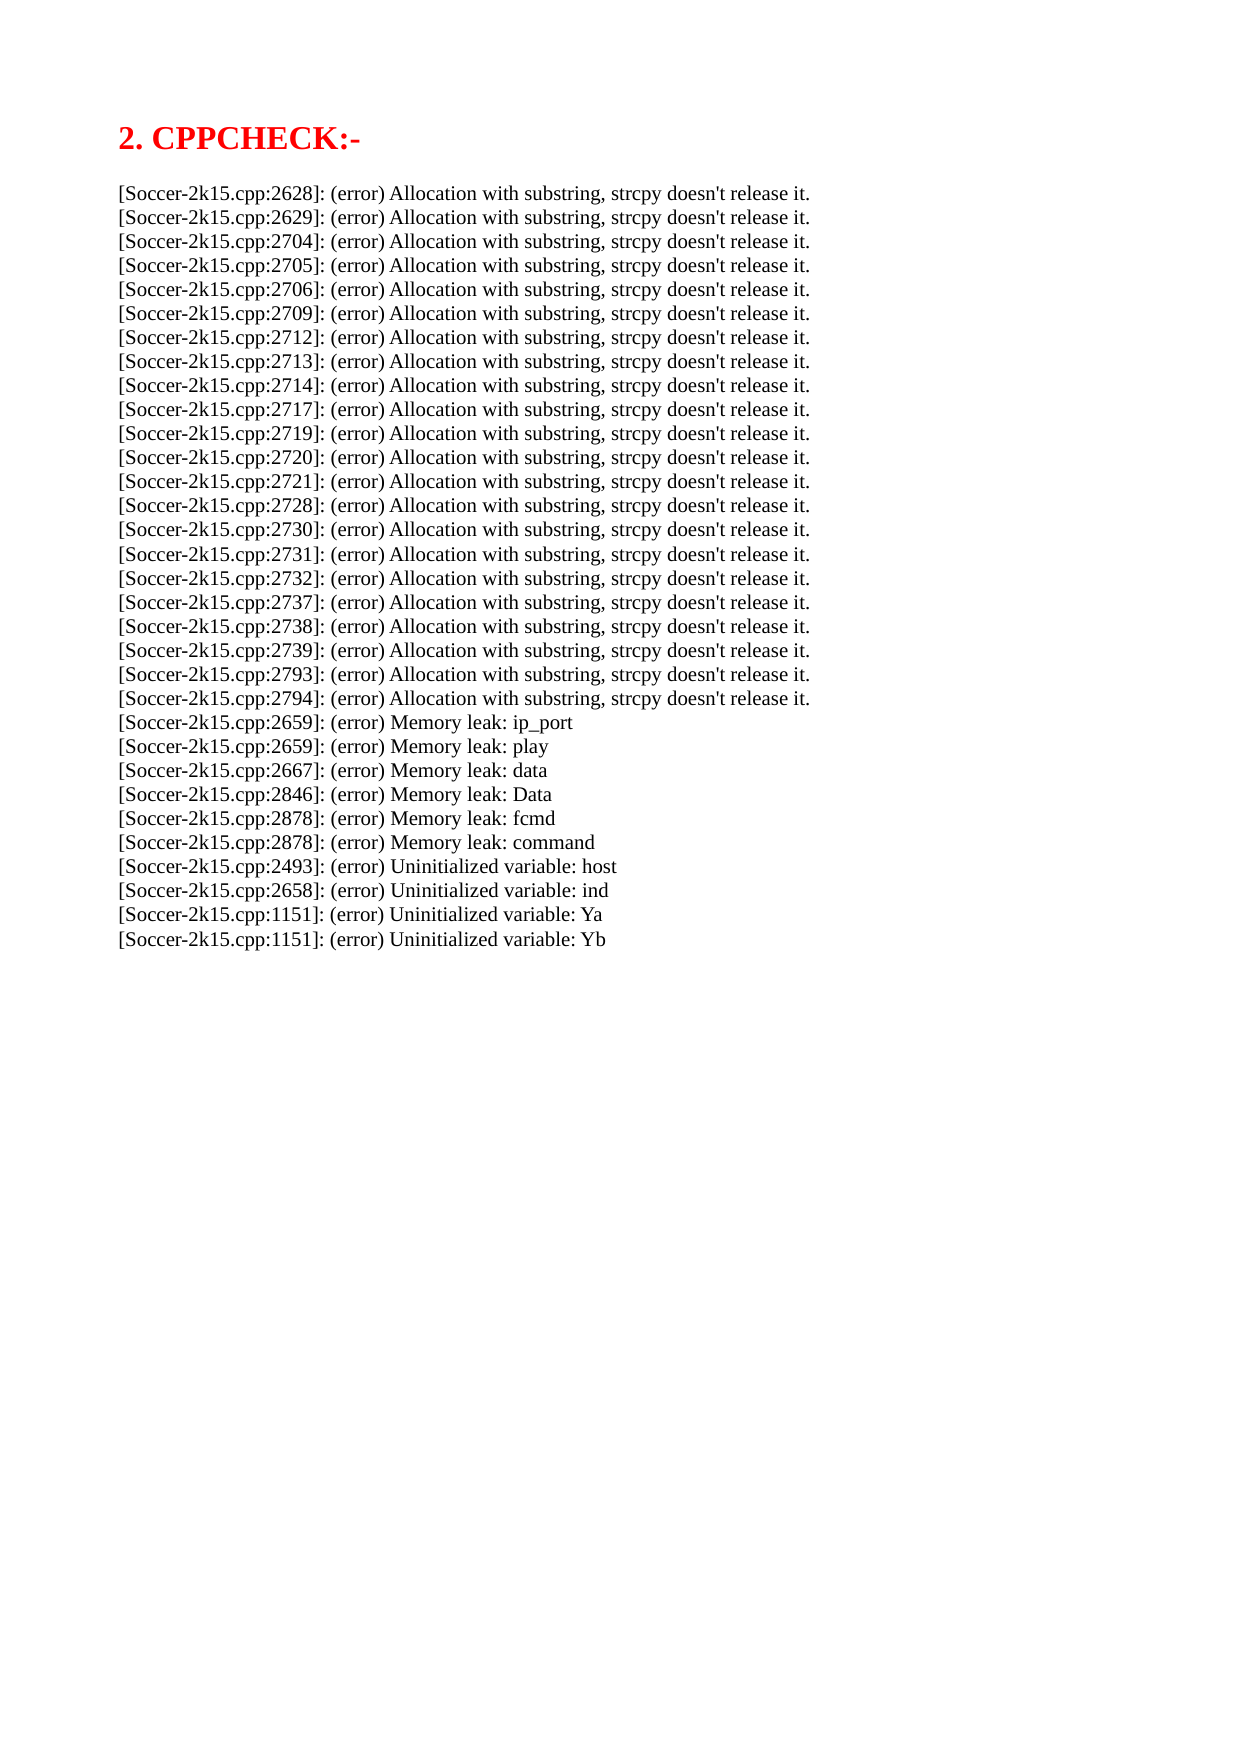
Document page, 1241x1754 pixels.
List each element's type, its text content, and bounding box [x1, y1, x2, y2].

text [Soccer-2k15.cpp:2731]: (error) Allocation with substring, strcpy doesn't release it. [118, 541, 1122, 566]
text [Soccer-2k15.cpp:2793]: (error) Allocation with substring, strcpy doesn't release it. [118, 662, 1122, 686]
text [Soccer-2k15.cpp:2721]: (error) Allocation with substring, strcpy doesn't release it. [118, 469, 1122, 493]
text [Soccer-2k15.cpp:2659]: (error) Memory leak: play [118, 734, 1122, 758]
text [Soccer-2k15.cpp:1151]: (error) Uninitialized variable: Ya [118, 902, 1122, 926]
text [Soccer-2k15.cpp:2628]: (error) Allocation with substring, strcpy doesn't release it. [118, 181, 1122, 204]
text [Soccer-2k15.cpp:2493]: (error) Uninitialized variable: host [118, 854, 1122, 878]
text [Soccer-2k15.cpp:2713]: (error) Allocation with substring, strcpy doesn't release it. [118, 349, 1122, 373]
text [Soccer-2k15.cpp:2706]: (error) Allocation with substring, strcpy doesn't release it. [118, 277, 1122, 301]
text [Soccer-2k15.cpp:2705]: (error) Allocation with substring, strcpy doesn't release it. [118, 253, 1122, 277]
text [Soccer-2k15.cpp:2728]: (error) Allocation with substring, strcpy doesn't release it. [118, 493, 1122, 517]
text [Soccer-2k15.cpp:2709]: (error) Allocation with substring, strcpy doesn't release it. [118, 301, 1122, 325]
text [Soccer-2k15.cpp:2629]: (error) Allocation with substring, strcpy doesn't release it. [118, 204, 1122, 229]
text [Soccer-2k15.cpp:2730]: (error) Allocation with substring, strcpy doesn't release it. [118, 517, 1122, 541]
text [Soccer-2k15.cpp:2878]: (error) Memory leak: fcmd [118, 806, 1122, 830]
text [Soccer-2k15.cpp:2737]: (error) Allocation with substring, strcpy doesn't release it. [118, 589, 1122, 614]
text [Soccer-2k15.cpp:2667]: (error) Memory leak: data [118, 758, 1122, 782]
text [Soccer-2k15.cpp:2878]: (error) Memory leak: command [118, 830, 1122, 854]
text [Soccer-2k15.cpp:2719]: (error) Allocation with substring, strcpy doesn't release it. [118, 421, 1122, 445]
text [Soccer-2k15.cpp:2846]: (error) Memory leak: Data [118, 782, 1122, 806]
text [Soccer-2k15.cpp:2714]: (error) Allocation with substring, strcpy doesn't release it. [118, 373, 1122, 397]
text [Soccer-2k15.cpp:2658]: (error) Uninitialized variable: ind [118, 878, 1122, 902]
text [Soccer-2k15.cpp:2738]: (error) Allocation with substring, strcpy doesn't release it. [118, 614, 1122, 638]
text [Soccer-2k15.cpp:2712]: (error) Allocation with substring, strcpy doesn't release it. [118, 325, 1122, 349]
text [Soccer-2k15.cpp:2717]: (error) Allocation with substring, strcpy doesn't release it. [118, 397, 1122, 421]
text [Soccer-2k15.cpp:2732]: (error) Allocation with substring, strcpy doesn't release it. [118, 566, 1122, 589]
text [Soccer-2k15.cpp:2720]: (error) Allocation with substring, strcpy doesn't release it. [118, 445, 1122, 469]
text 2. CPPCHECK:- [118, 118, 1122, 156]
text [Soccer-2k15.cpp:2739]: (error) Allocation with substring, strcpy doesn't release it. [118, 638, 1122, 662]
text [Soccer-2k15.cpp:2794]: (error) Allocation with substring, strcpy doesn't release it. [118, 686, 1122, 710]
text [Soccer-2k15.cpp:2659]: (error) Memory leak: ip_port [118, 710, 1122, 734]
text [Soccer-2k15.cpp:1151]: (error) Uninitialized variable: Yb [118, 926, 1122, 951]
text [Soccer-2k15.cpp:2704]: (error) Allocation with substring, strcpy doesn't release it. [118, 229, 1122, 253]
